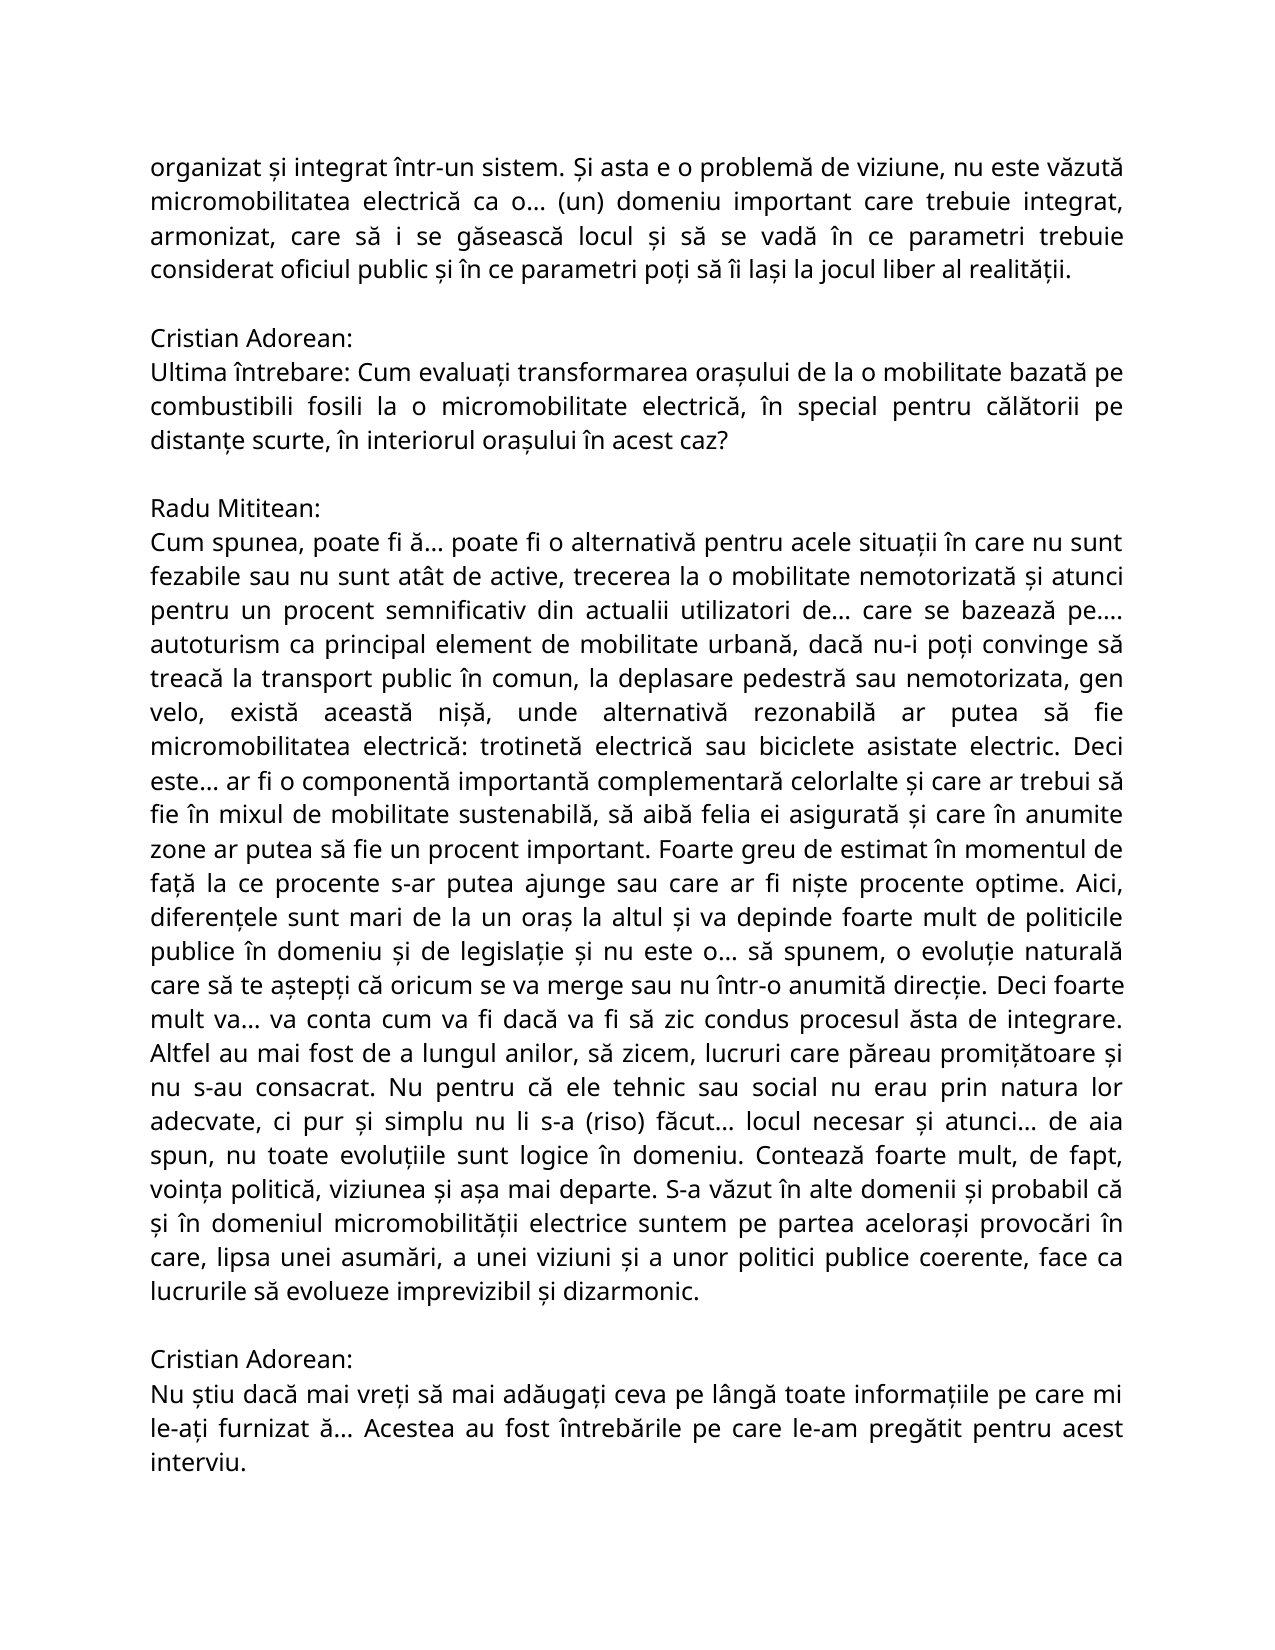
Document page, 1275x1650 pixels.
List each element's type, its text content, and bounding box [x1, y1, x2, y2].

text Nu știu dacă mai vreți să mai adăugați ceva pe lângă toate informațiile pe care mi le-ați furnizat ă… Acestea au fost întrebările pe care le-am pregătit pentru acest interviu. [150, 1376, 1125, 1478]
text Cristian Adorean: [150, 320, 1125, 354]
text Cristian Adorean: [150, 1342, 1125, 1376]
text organizat și integrat într-un sistem. Și asta e o problemă de viziune, nu este văzută micromobilitatea electrică ca o… (un) domeniu important care trebuie integrat, armonizat, care să i se găsească locul și să se vadă în ce parametri trebuie considerat oficiul public și în ce parametri poți să îi lași la jocul liber al realității. [150, 150, 1125, 286]
text Cum spunea, poate fi ă… poate fi o alternativă pentru acele situații în care nu sunt fezabile sau nu sunt atât de active, trecerea la o mobilitate nemotorizată și atunci pentru un procent semnificativ din actualii utilizatori de… care se bazează pe…. autoturism ca principal element de mobilitate urbană, dacă nu-i poți convinge să treacă la transport public în comun, la deplasare pedestră sau nemotorizata, gen velo, există această nișă, unde alternativă rezonabilă ar putea să fie micromobilitatea electrică: trotinetă electrică sau biciclete asistate electric. Deci este… ar fi o componentă importantă complementară celorlalte și care ar trebui să fie în mixul de mobilitate sustenabilă, să aibă felia ei asigurată și care în anumite zone ar putea să fie un procent important. Foarte greu de estimat în momentul de față la ce procente s-ar putea ajunge sau care ar fi niște procente optime. Aici, diferențele sunt mari de la un oraș la altul și va depinde foarte mult de politicile publice în domeniu și de legislație și nu este o… să spunem, o evoluție naturală care să te aștepți că oricum se va merge sau nu într-o anumită direcție. Deci foarte mult va… va conta cum va fi dacă va fi să zic condus procesul ăsta de integrare. Altfel au mai fost de a lungul anilor, să zicem, lucruri care păreau promițătoare și nu s-au consacrat. Nu pentru că ele tehnic sau social nu erau prin natura lor adecvate, ci pur și simplu nu li s-a (riso) făcut… locul necesar și atunci… de aia spun, nu toate evoluțiile sunt logice în domeniu. Contează foarte mult, de fapt, voința politică, viziunea și așa mai departe. S-a văzut în alte domenii și probabil că și în domeniul micromobilității electrice suntem pe partea acelorași provocări în care, lipsa unei asumări, a unei viziuni și a unor politici publice coerente, face ca lucrurile să evolueze imprevizibil și dizarmonic. [150, 525, 1125, 1308]
text Ultima întrebare: Cum evaluați transformarea orașului de la o mobilitate bazată pe combustibili fosili la o micromobilitate electrică, în special pentru călătorii pe distanțe scurte, în interiorul orașului în acest caz? [150, 354, 1125, 457]
text Radu Mititean: [150, 491, 1125, 525]
